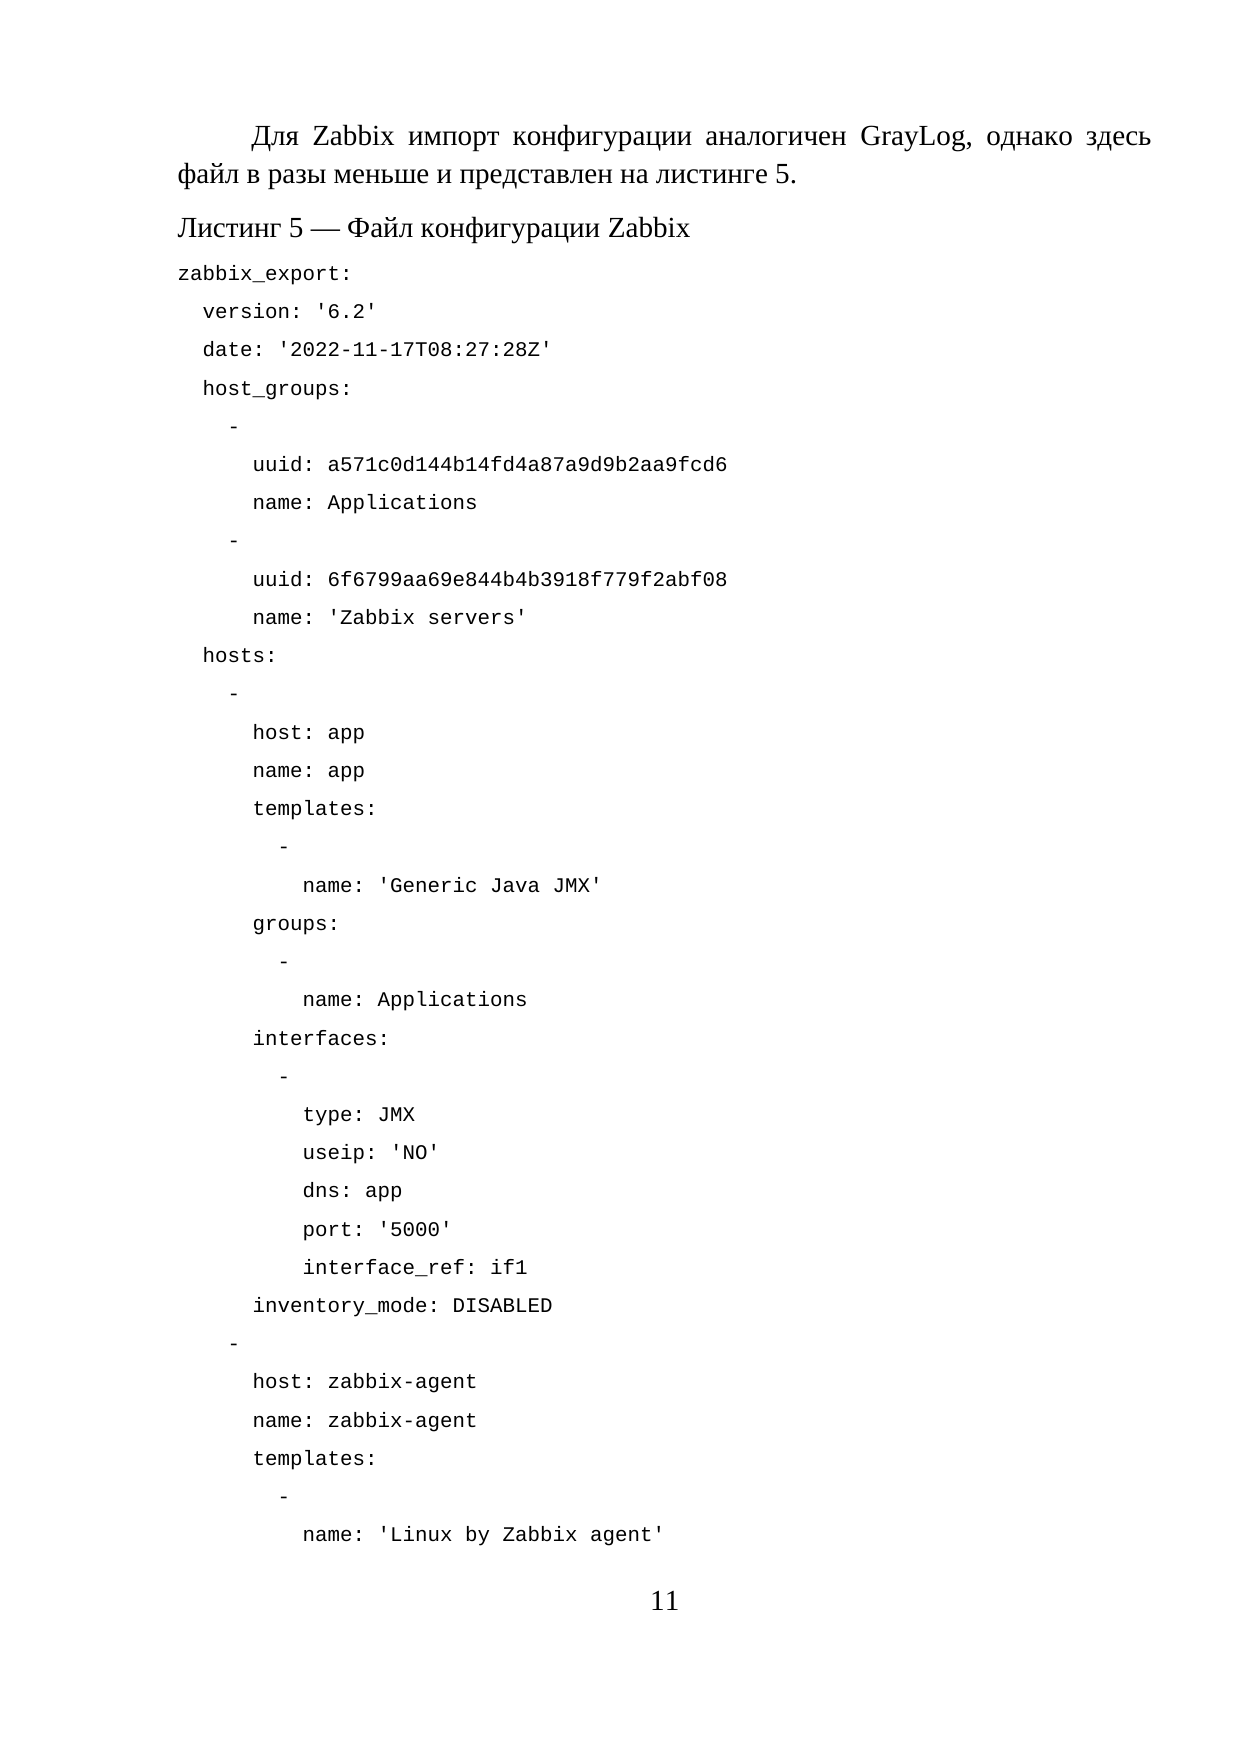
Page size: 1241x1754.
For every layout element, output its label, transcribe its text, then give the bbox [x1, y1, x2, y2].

text name: 'Generic Java JMX' [177, 874, 1152, 898]
text - [177, 1486, 1152, 1510]
text - [177, 836, 1152, 860]
text - [177, 951, 1152, 975]
text inventory_mode: DISABLED [177, 1295, 1152, 1319]
text name: zabbix-agent [177, 1410, 1152, 1433]
text - [177, 531, 1152, 554]
text port: '5000' [177, 1219, 1152, 1242]
text host: zabbix-agent [177, 1372, 1152, 1395]
text name: 'Linux by Zabbix agent' [177, 1524, 1152, 1548]
text name: app [177, 760, 1152, 783]
text uuid: a571c0d144b14fd4a87a9d9b2aa9fcd6 [177, 454, 1152, 478]
text - [177, 1066, 1152, 1089]
text - [177, 1333, 1152, 1357]
text name: Applications [177, 989, 1152, 1013]
text useip: 'NO' [177, 1142, 1152, 1166]
text - [177, 683, 1152, 707]
text hosts: [177, 645, 1152, 669]
text - [177, 416, 1152, 439]
text name: Applications [177, 492, 1152, 516]
text date: '2022-11-17T08:27:28Z' [177, 339, 1152, 363]
text type: JMX [177, 1104, 1152, 1128]
text Листинг 5 — Файл конфигурации Zabbix [177, 210, 1152, 243]
text name: 'Zabbix servers' [177, 607, 1152, 631]
text Для Zabbix импорт конфигурации аналогичен GrayLog, однако здесь файл в разы меньше и представлен на листинге 5. [177, 118, 1152, 190]
text host: app [177, 722, 1152, 745]
text interfaces: [177, 1027, 1152, 1051]
text templates: [177, 1448, 1152, 1472]
text groups: [177, 913, 1152, 936]
text uuid: 6f6799aa69e844b4b3918f779f2abf08 [177, 569, 1152, 592]
text zabbix_export: [177, 263, 1152, 287]
text templates: [177, 798, 1152, 822]
text dns: app [177, 1180, 1152, 1204]
text host_groups: [177, 378, 1152, 401]
text interface_ref: if1 [177, 1257, 1152, 1281]
text version: '6.2' [177, 301, 1152, 325]
